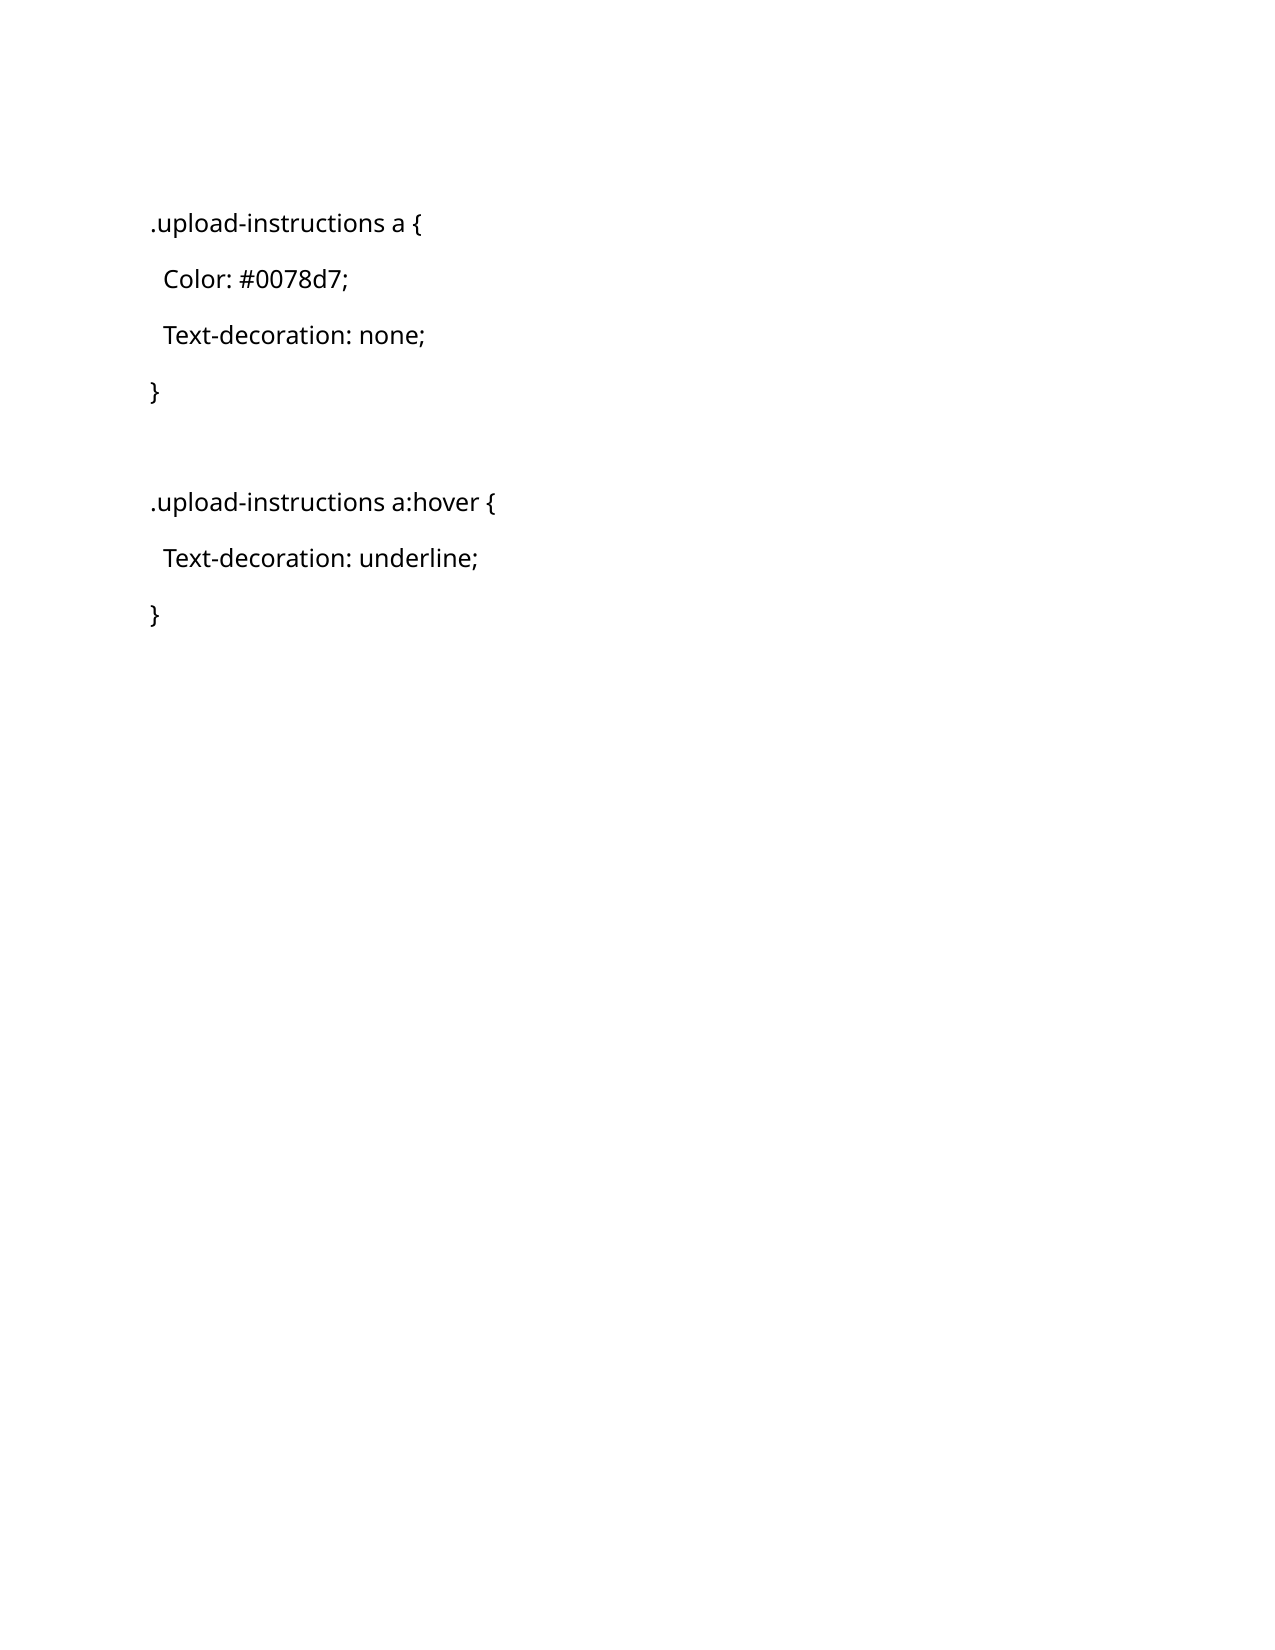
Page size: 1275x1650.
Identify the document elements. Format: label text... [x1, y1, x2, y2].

text .upload-instructions a { [150, 206, 1125, 240]
text } [150, 597, 1125, 631]
text } [150, 373, 1125, 407]
text .upload-instructions a:hover { [150, 485, 1125, 519]
text Text-decoration: underline; [150, 541, 1125, 575]
text Color: #0078d7; [150, 262, 1125, 296]
text Text-decoration: none; [150, 317, 1125, 352]
